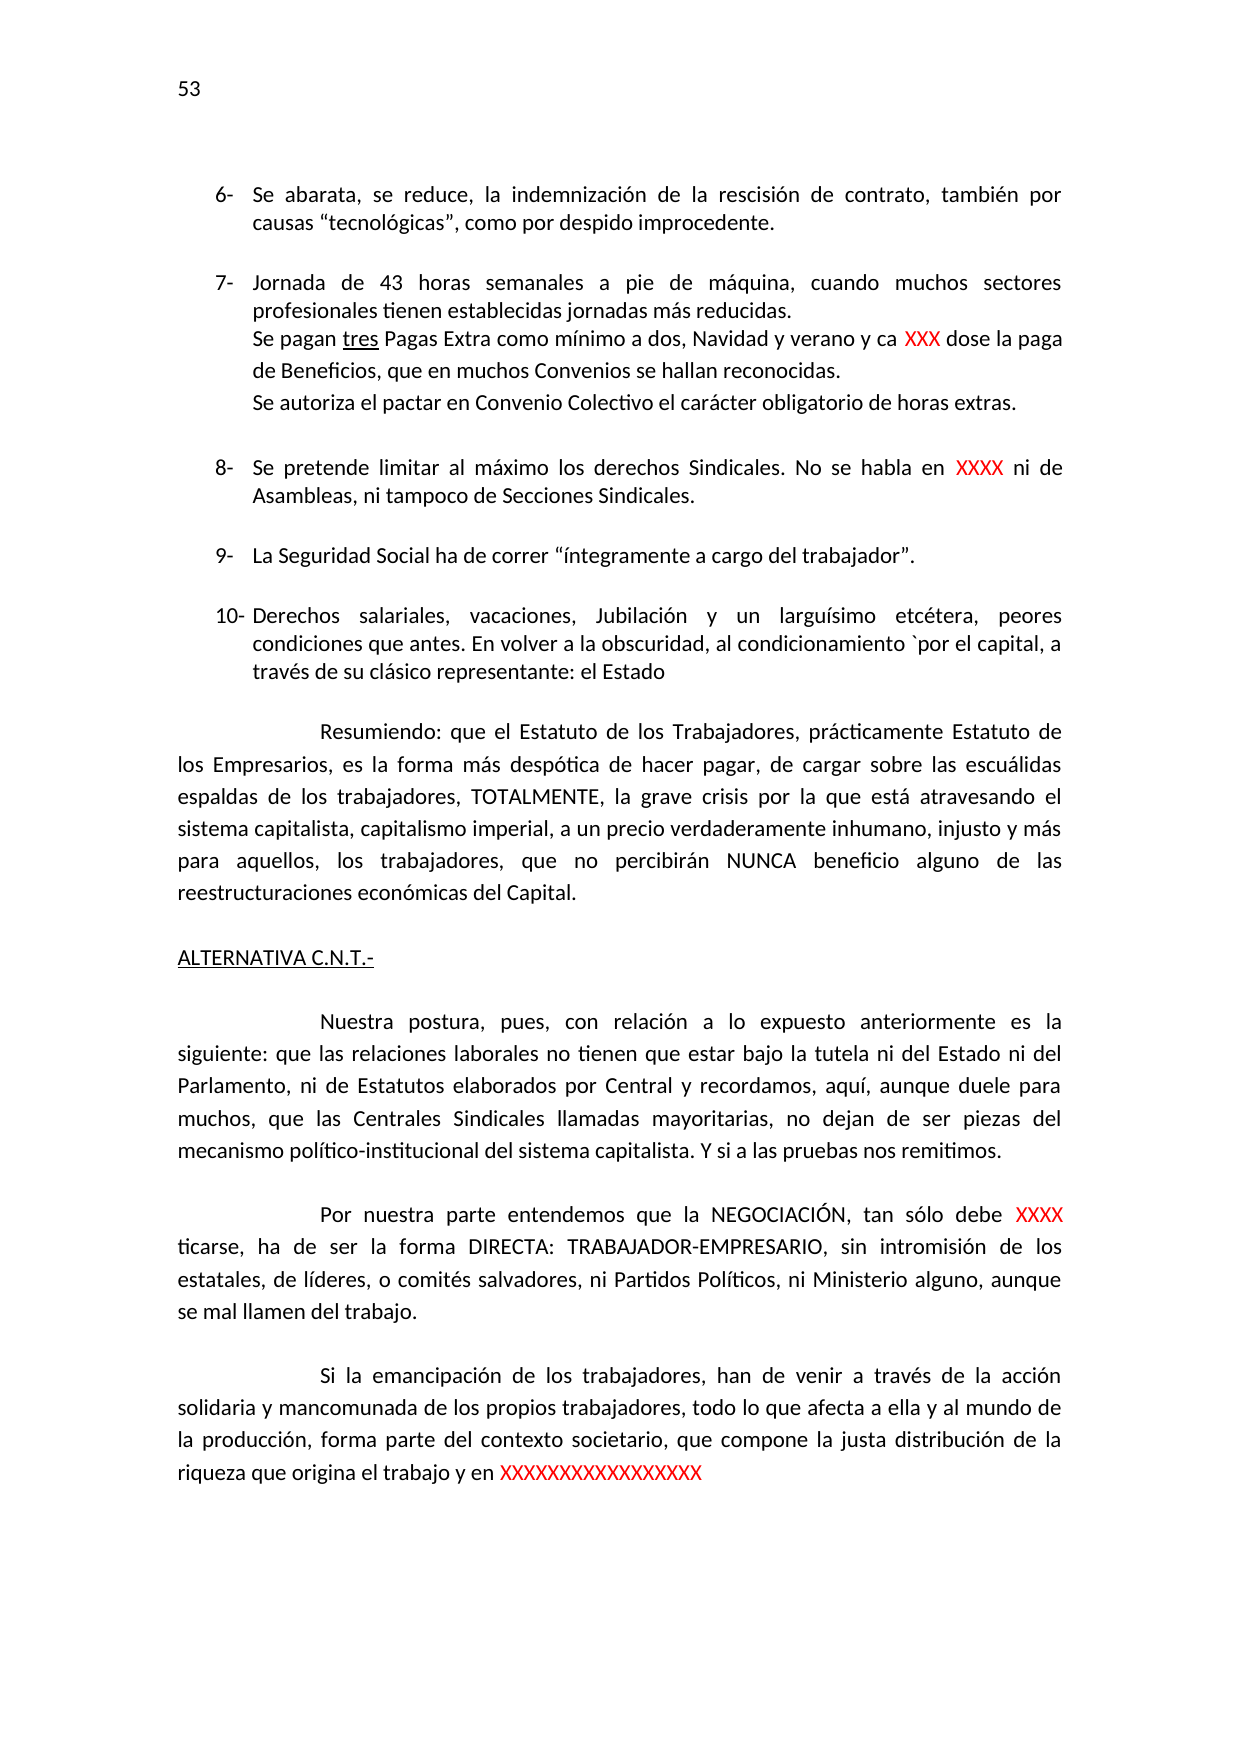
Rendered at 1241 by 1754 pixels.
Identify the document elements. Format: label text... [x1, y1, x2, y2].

list Se abarata, se reduce, la indemnización de la rescisión de contrato, también por causas “tecnológicas”, como por despido improcedente. [215, 180, 1063, 236]
list Si la emancipación de los trabajadores, han de venir a través de la acción solidaria y mancomunada de los propios trabajadores, todo lo que afecta a ella y al mundo de la producción, forma parte del contexto societario, que compone la justa distribución de la riqueza que origina el trabajo y en XXXXXXXXXXXXXXXXX [177, 1361, 1063, 1486]
list La Seguridad Social ha de correr “íntegramente a cargo del trabajador”. [215, 541, 1063, 569]
list Derechos salariales, vacaciones, Jubilación y un larguísimo etcétera, peores condiciones que antes. En volver a la obscuridad, al condicionamiento `por el capital, a través de su clásico representante: el Estado [215, 601, 1063, 685]
list Jornada de 43 horas semanales a pie de máquina, cuando muchos sectores profesionales tienen establecidas jornadas más reducidas. [215, 268, 1063, 324]
list Por nuestra parte entendemos que la NEGOCIACIÓN, tan sólo debe XXXX ticarse, ha de ser la forma DIRECTA: TRABAJADOR-EMPRESARIO, sin intromisión de los estatales, de líderes, o comités salvadores, ni Partidos Políticos, ni Ministerio alguno, aunque se mal llamen del trabajo. [177, 1200, 1063, 1325]
list Resumiendo: que el Estatuto de los Trabajadores, prácticamente Estatuto de los Empresarios, es la forma más despótica de hacer pagar, de cargar sobre las escuálidas espaldas de los trabajadores, TOTALMENTE, la grave crisis por la que está atravesando el sistema capitalista, capitalismo imperial, a un precio verdaderamente inhumano, injusto y más para aquellos, los trabajadores, que no percibirán NUNCA beneficio alguno de las reestructuraciones económicas del Capital. [177, 717, 1063, 906]
list Se pretende limitar al máximo los derechos Sindicales. No se habla en XXXX ni de Asambleas, ni tampoco de Secciones Sindicales. [215, 453, 1063, 509]
list Nuestra postura, pues, con relación a lo expuesto anteriormente es la siguiente: que las relaciones laborales no tienen que estar bajo la tutela ni del Estado ni del Parlamento, ni de Estatutos elaborados por Central y recordamos, aquí, aunque duele para muchos, que las Centrales Sindicales llamadas mayoritarias, no dejan de ser piezas del mecanismo político-institucional del sistema capitalista. Y si a las pruebas nos remitimos. [177, 1007, 1063, 1164]
list Se pagan tres Pagas Extra como mínimo a dos, Navidad y verano y ca XXX dose la paga de Beneficios, que en muchos Convenios se hallan reconocidas. [252, 324, 1063, 384]
list ALTERNATIVA C.N.T.- [177, 943, 1063, 971]
list Se autoriza el pactar en Convenio Colectivo el carácter obligatorio de horas extras. [252, 388, 1063, 416]
